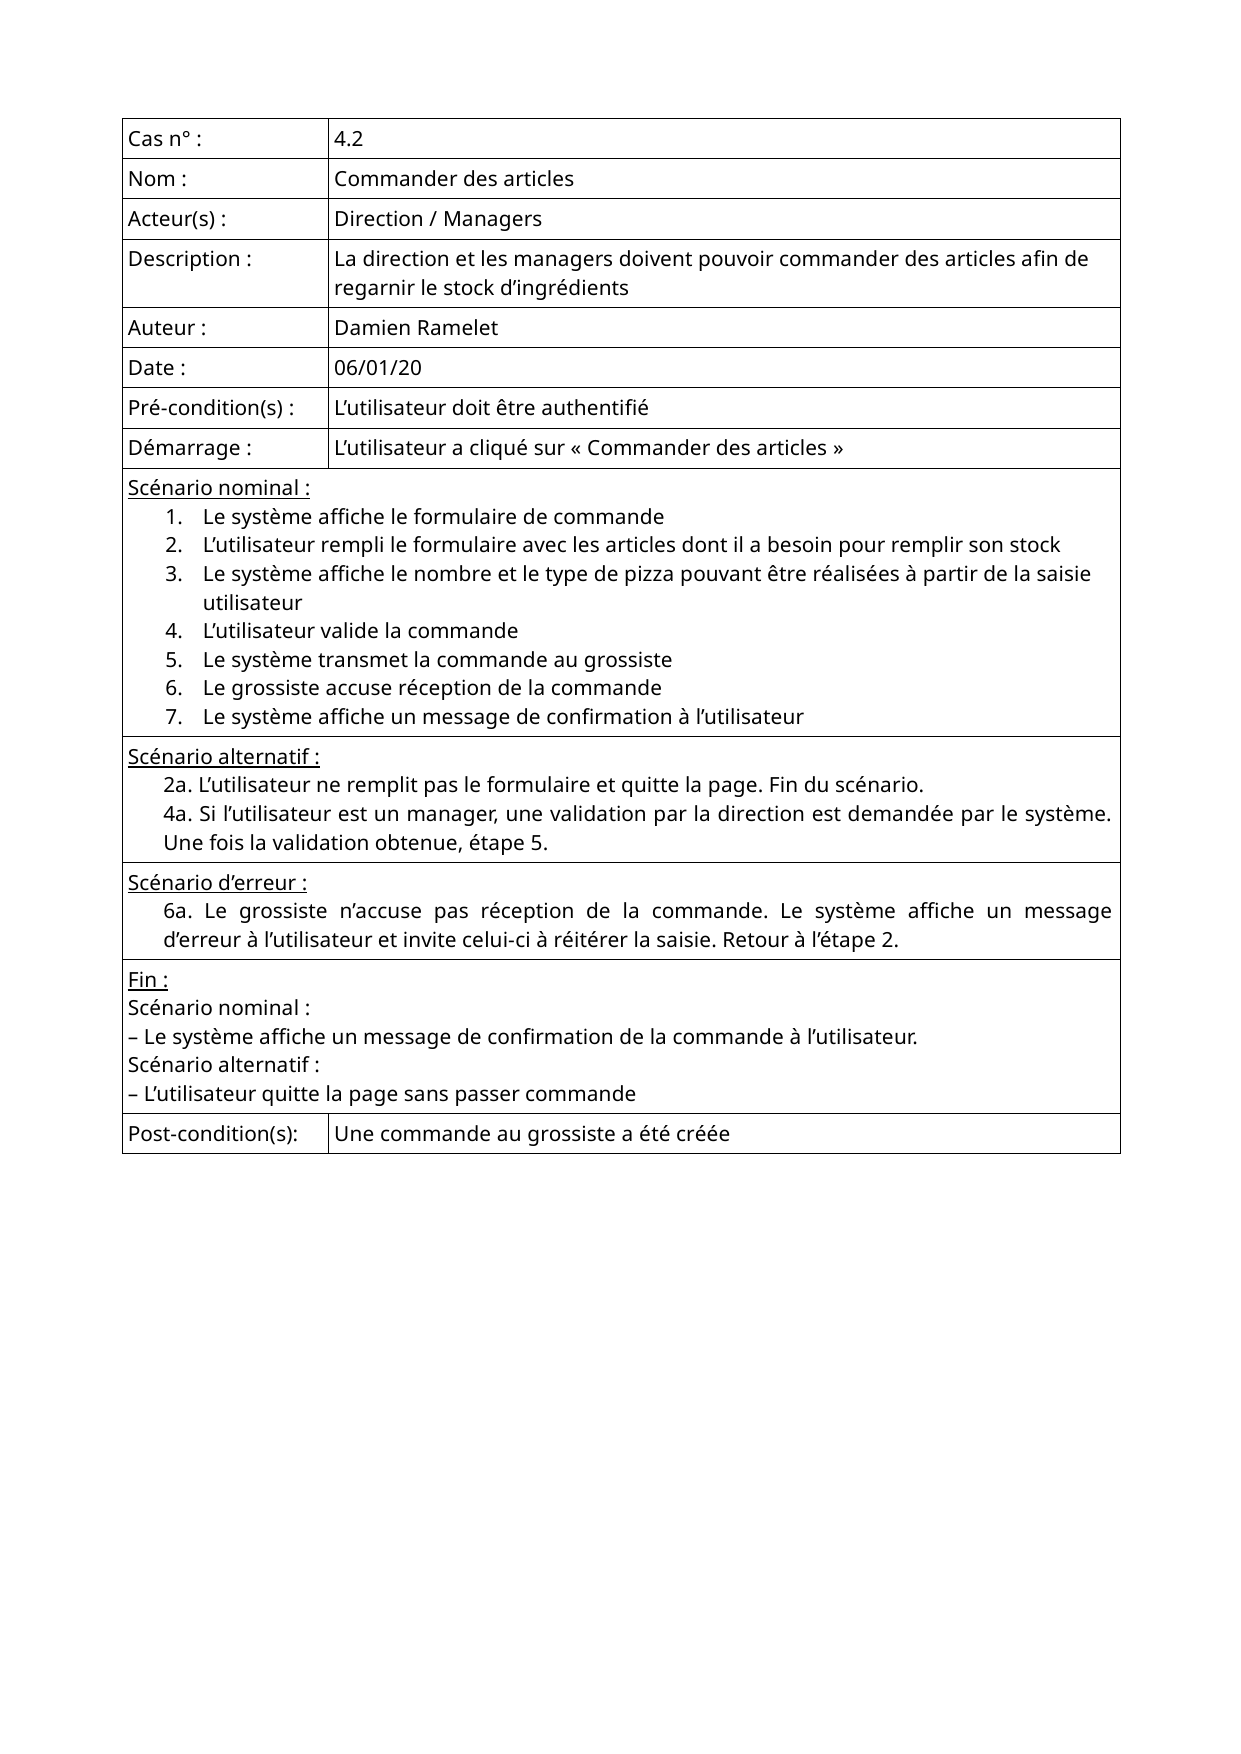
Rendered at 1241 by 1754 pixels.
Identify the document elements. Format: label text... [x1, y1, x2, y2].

table_cell Démarrage : [123, 429, 328, 467]
table_cell Commander des articles [329, 159, 1120, 198]
table_cell La direction et les managers doivent pouvoir commander des articles afin de regarnir le stock d’ingrédients [329, 240, 1120, 307]
table_header 4.2 [329, 119, 1120, 158]
table_cell Description : [123, 240, 328, 307]
table_cell L’utilisateur doit être authentifié [329, 388, 1120, 427]
table_cell Damien Ramelet [329, 308, 1120, 347]
table_cell Post-condition(s): [123, 1114, 328, 1153]
table_cell Pré-condition(s) : [123, 388, 328, 427]
table_cell Une commande au grossiste a été créée [329, 1114, 1120, 1153]
table_cell L’utilisateur a cliqué sur « Commander des articles » [329, 429, 1120, 467]
table_cell Direction / Managers [329, 199, 1120, 238]
table_cell Date : [123, 348, 328, 387]
table_header Cas n° : [123, 119, 328, 158]
table_cell Scénario d’erreur : 6a. Le grossiste n’accuse pas réception de la commande. Le système affiche un message d’erreur à l’utilisateur et invite celui-ci à réitérer la saisie. Retour à l’étape 2. [123, 863, 1120, 959]
table_cell Scénario alternatif : 2a. L’utilisateur ne remplit pas le formulaire et quitte la page. Fin du scénario. 4a. Si l’utilisateur est un manager, une validation par la direction est demandée par le système. Une fois la validation obtenue, étape 5. [123, 737, 1120, 862]
table_cell Fin : Scénario nominal : – Le système affiche un message de confirmation de la commande à l’utilisateur. Scénario alternatif : – L’utilisateur quitte la page sans passer commande [123, 960, 1120, 1113]
table_cell 01/06/20 [329, 348, 1120, 387]
table_cell Scénario nominal : Le système affiche le formulaire de commande L’utilisateur rempli le formulaire avec les articles dont il a besoin pour remplir son stock Le système affiche le nombre et le type de pizza pouvant être réalisées à partir de la saisie utilisateur L’utilisateur valide la commande Le système transmet la commande au grossiste Le grossiste accuse réception de la commande Le système affiche un message de confirmation à l’utilisateur [123, 469, 1120, 736]
table_cell Auteur : [123, 308, 328, 347]
table_cell Acteur(s) : [123, 199, 328, 238]
table_cell Nom : [123, 159, 328, 198]
